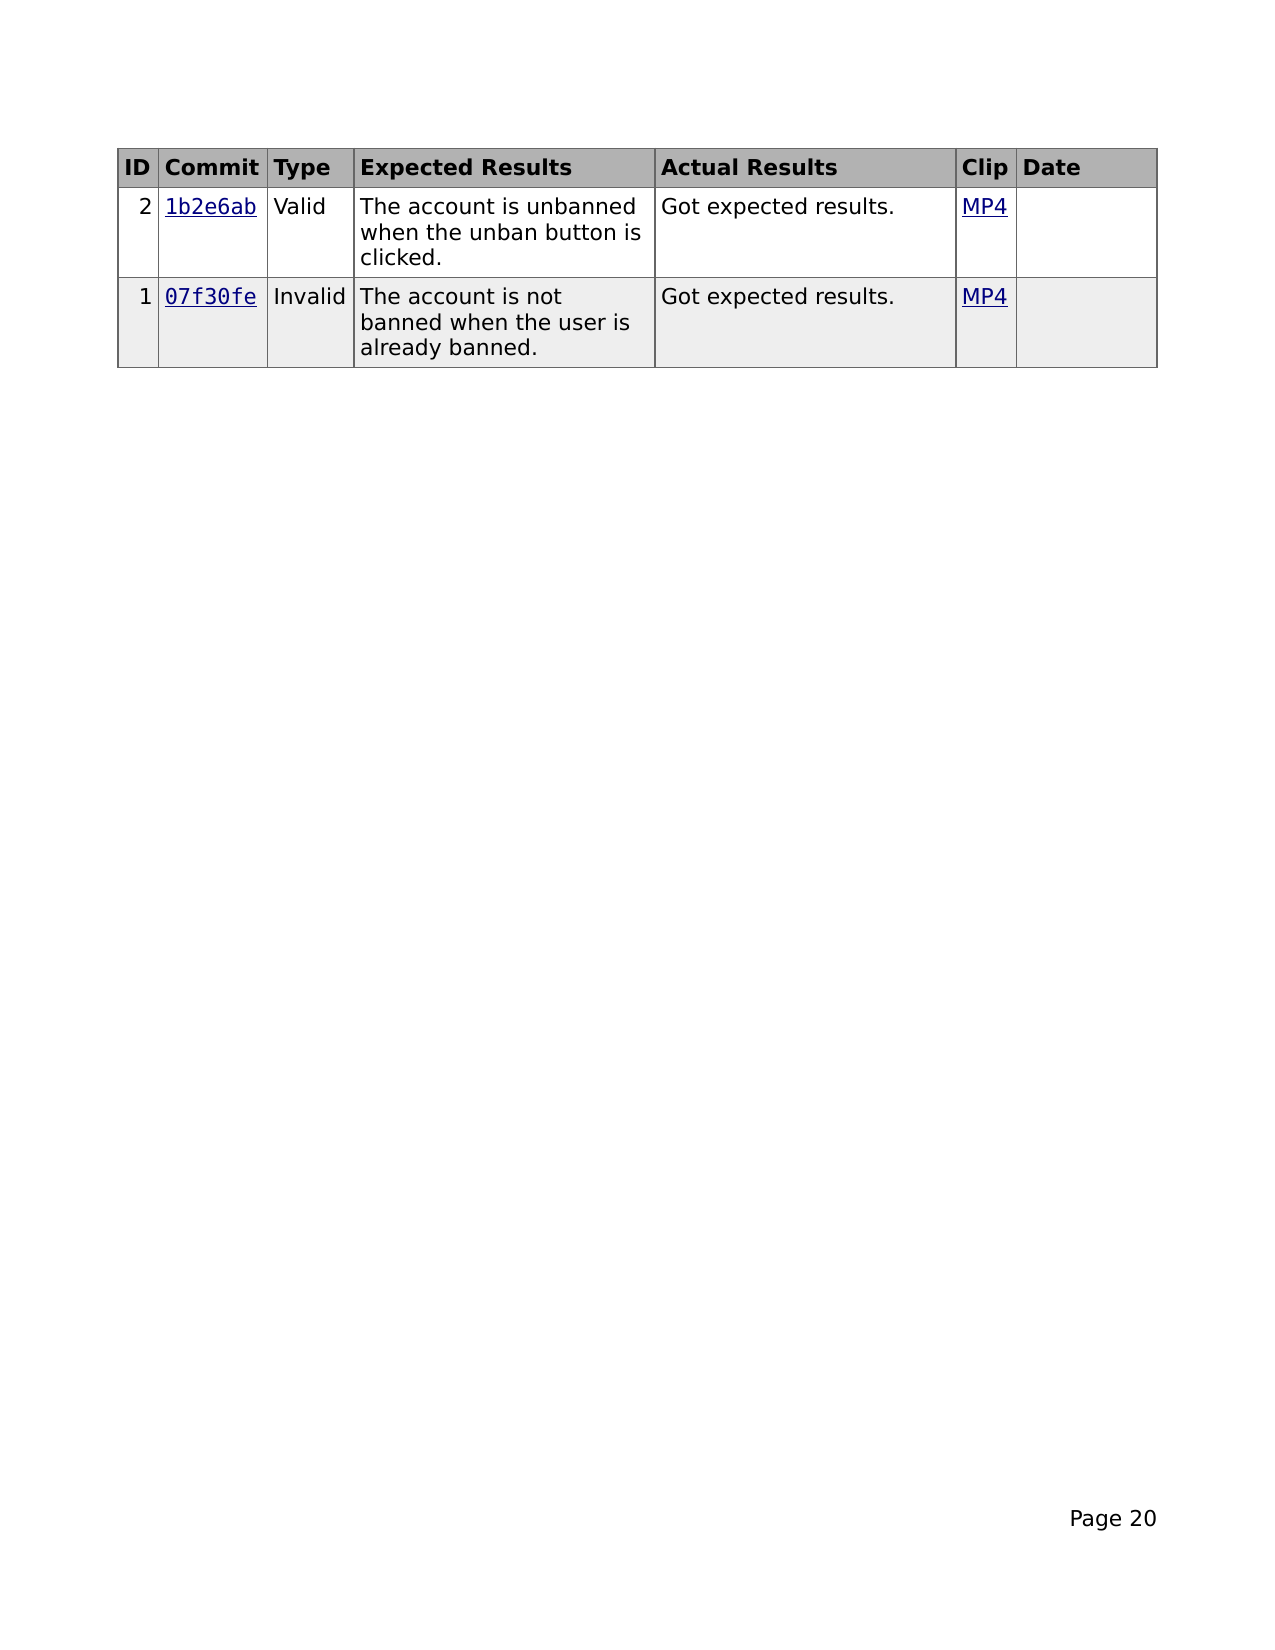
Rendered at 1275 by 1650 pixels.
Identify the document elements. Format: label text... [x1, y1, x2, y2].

table_cell MP4 [957, 278, 1016, 367]
table_cell 1b2e6ab [159, 188, 267, 277]
table_cell The account is not banned when the user is already banned. [355, 278, 654, 367]
table_header Actual Results [656, 149, 955, 187]
table_cell [1017, 278, 1156, 367]
table_header Date [1017, 149, 1156, 187]
table_cell Got expected results. [656, 188, 955, 277]
table_cell 1 [119, 278, 158, 367]
table_header Type [268, 149, 353, 187]
table_cell 07f30fe [159, 278, 267, 367]
table_cell Valid [268, 188, 353, 277]
table_cell [1017, 188, 1156, 277]
table_cell 2 [119, 188, 158, 277]
table_cell Invalid [268, 278, 353, 367]
table_header ID [119, 149, 158, 187]
table_header Commit [159, 149, 267, 187]
table_cell MP4 [957, 188, 1016, 277]
table_cell The account is unbanned when the unban button is clicked. [355, 188, 654, 277]
table_cell Got expected results. [656, 278, 955, 367]
table_header Expected Results [355, 149, 654, 187]
table_header Clip [957, 149, 1016, 187]
